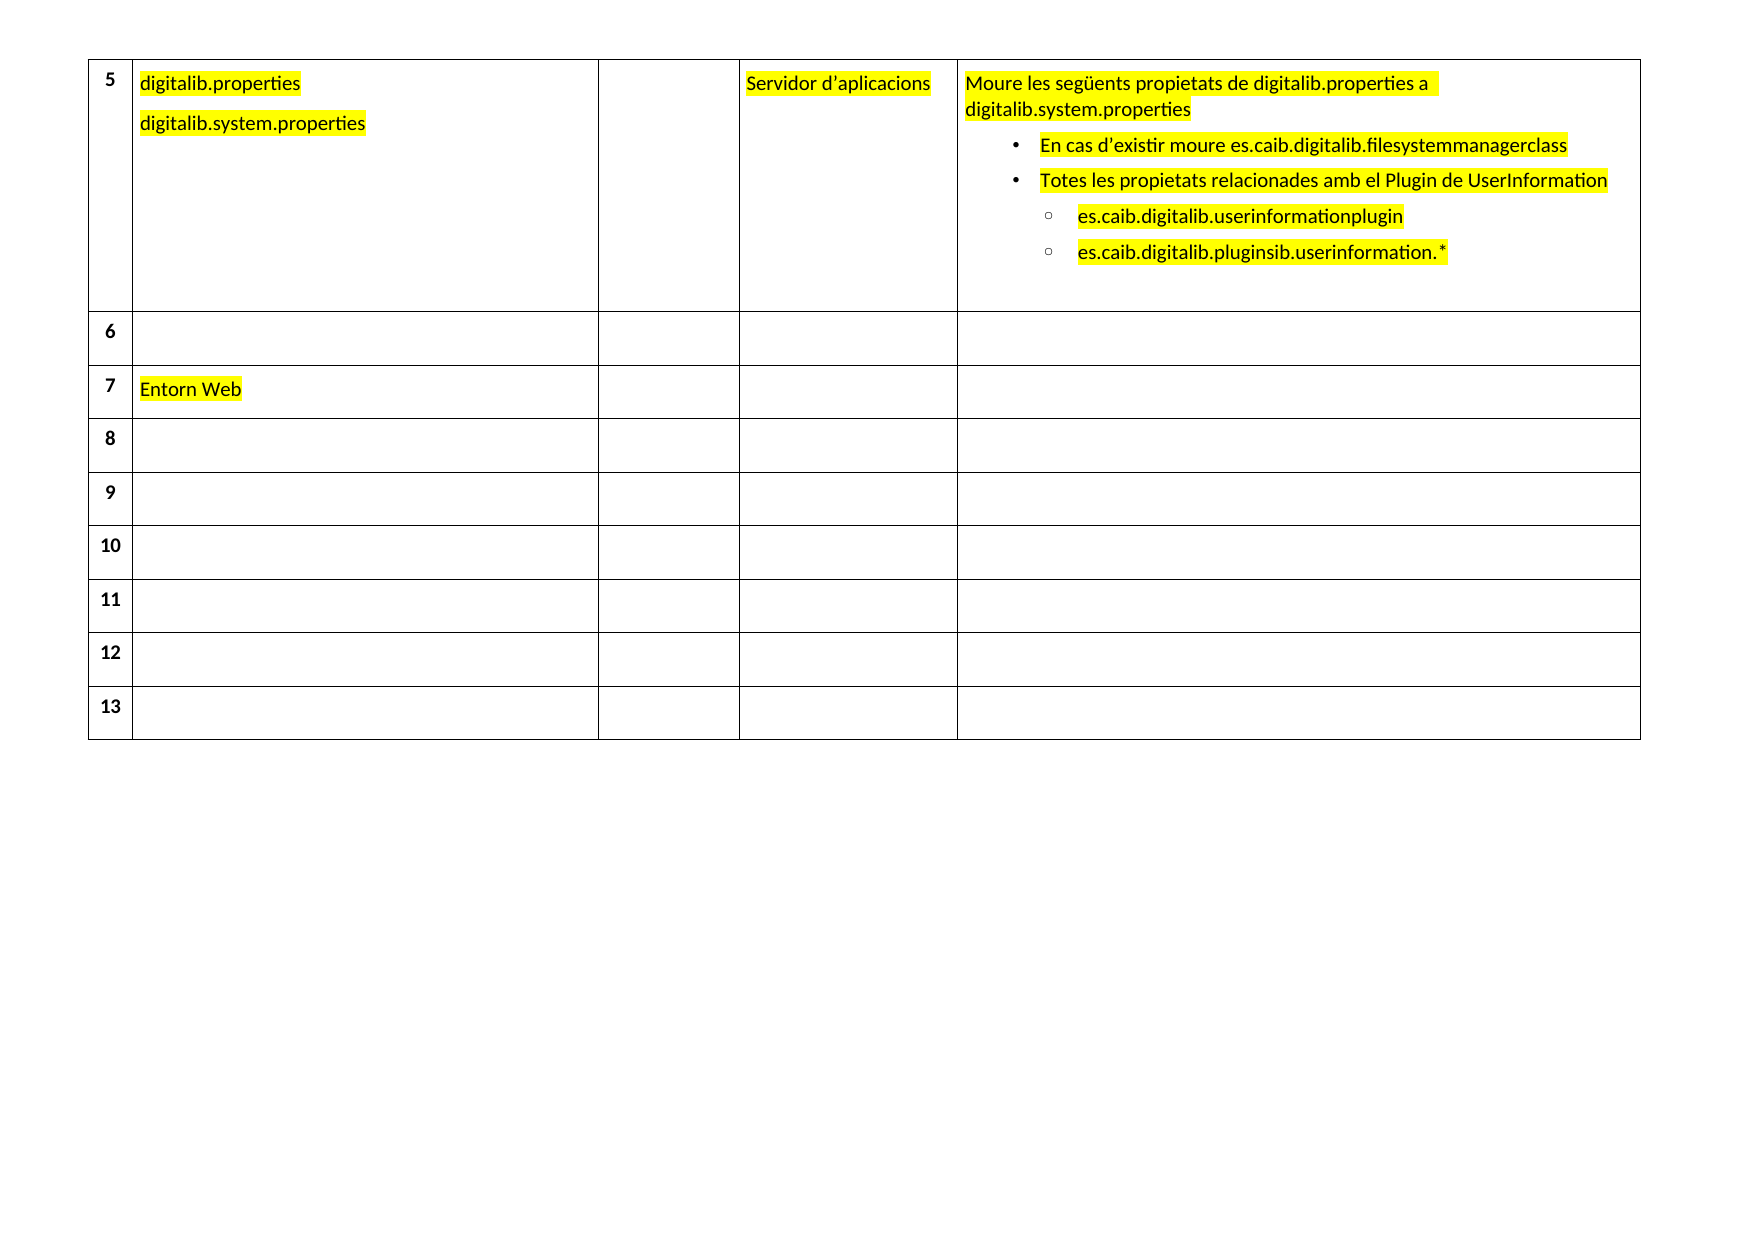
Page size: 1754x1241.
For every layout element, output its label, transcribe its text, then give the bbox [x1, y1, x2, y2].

table_cell [740, 312, 957, 364]
table_cell Servidor d’aplicacions [740, 60, 957, 311]
table_cell 7 [89, 366, 132, 418]
table_cell 10 [89, 526, 132, 579]
table_cell [599, 580, 739, 632]
table_cell 13 [89, 687, 132, 739]
table_cell 9 [89, 473, 132, 525]
table_cell [740, 366, 957, 418]
table_cell 5 [89, 60, 132, 311]
table_cell [599, 366, 739, 418]
table_cell [599, 419, 739, 472]
table_cell [133, 526, 598, 579]
table_cell 8 [89, 419, 132, 472]
table_cell [958, 473, 1640, 525]
table_cell [599, 687, 739, 739]
table_cell 12 [89, 633, 132, 686]
table_cell [133, 687, 598, 739]
table_cell [740, 473, 957, 525]
table_cell 11 [89, 580, 132, 632]
table_cell [133, 633, 598, 686]
table_cell [133, 312, 598, 364]
table_cell [740, 687, 957, 739]
table_cell [599, 60, 739, 311]
table_cell [133, 419, 598, 472]
table_cell Moure les següents propietats de digitalib.properties a digitalib.system.properties En cas d’existir moure es.caib.digitalib.filesystemmanagerclass Totes les propietats relacionades amb el Plugin de UserInformation es.caib.digitalib.userinformationplugin es.caib.digitalib.pluginsib.userinformation.* [958, 60, 1640, 311]
table_cell [599, 633, 739, 686]
table_cell [133, 580, 598, 632]
table_cell Entorn Web [133, 366, 598, 418]
table_cell 6 [89, 312, 132, 364]
table_cell [599, 526, 739, 579]
table_cell digitalib.properties digitalib.system.properties [133, 60, 598, 311]
table_cell [958, 419, 1640, 472]
table_cell [958, 312, 1640, 364]
table_cell [958, 633, 1640, 686]
table_cell [599, 312, 739, 364]
table_cell [958, 526, 1640, 579]
table_cell [599, 473, 739, 525]
table_cell [958, 687, 1640, 739]
table_cell [740, 633, 957, 686]
table_cell [958, 366, 1640, 418]
table_cell [958, 580, 1640, 632]
table_cell [740, 526, 957, 579]
table_cell [133, 473, 598, 525]
table_cell [740, 419, 957, 472]
table_cell [740, 580, 957, 632]
